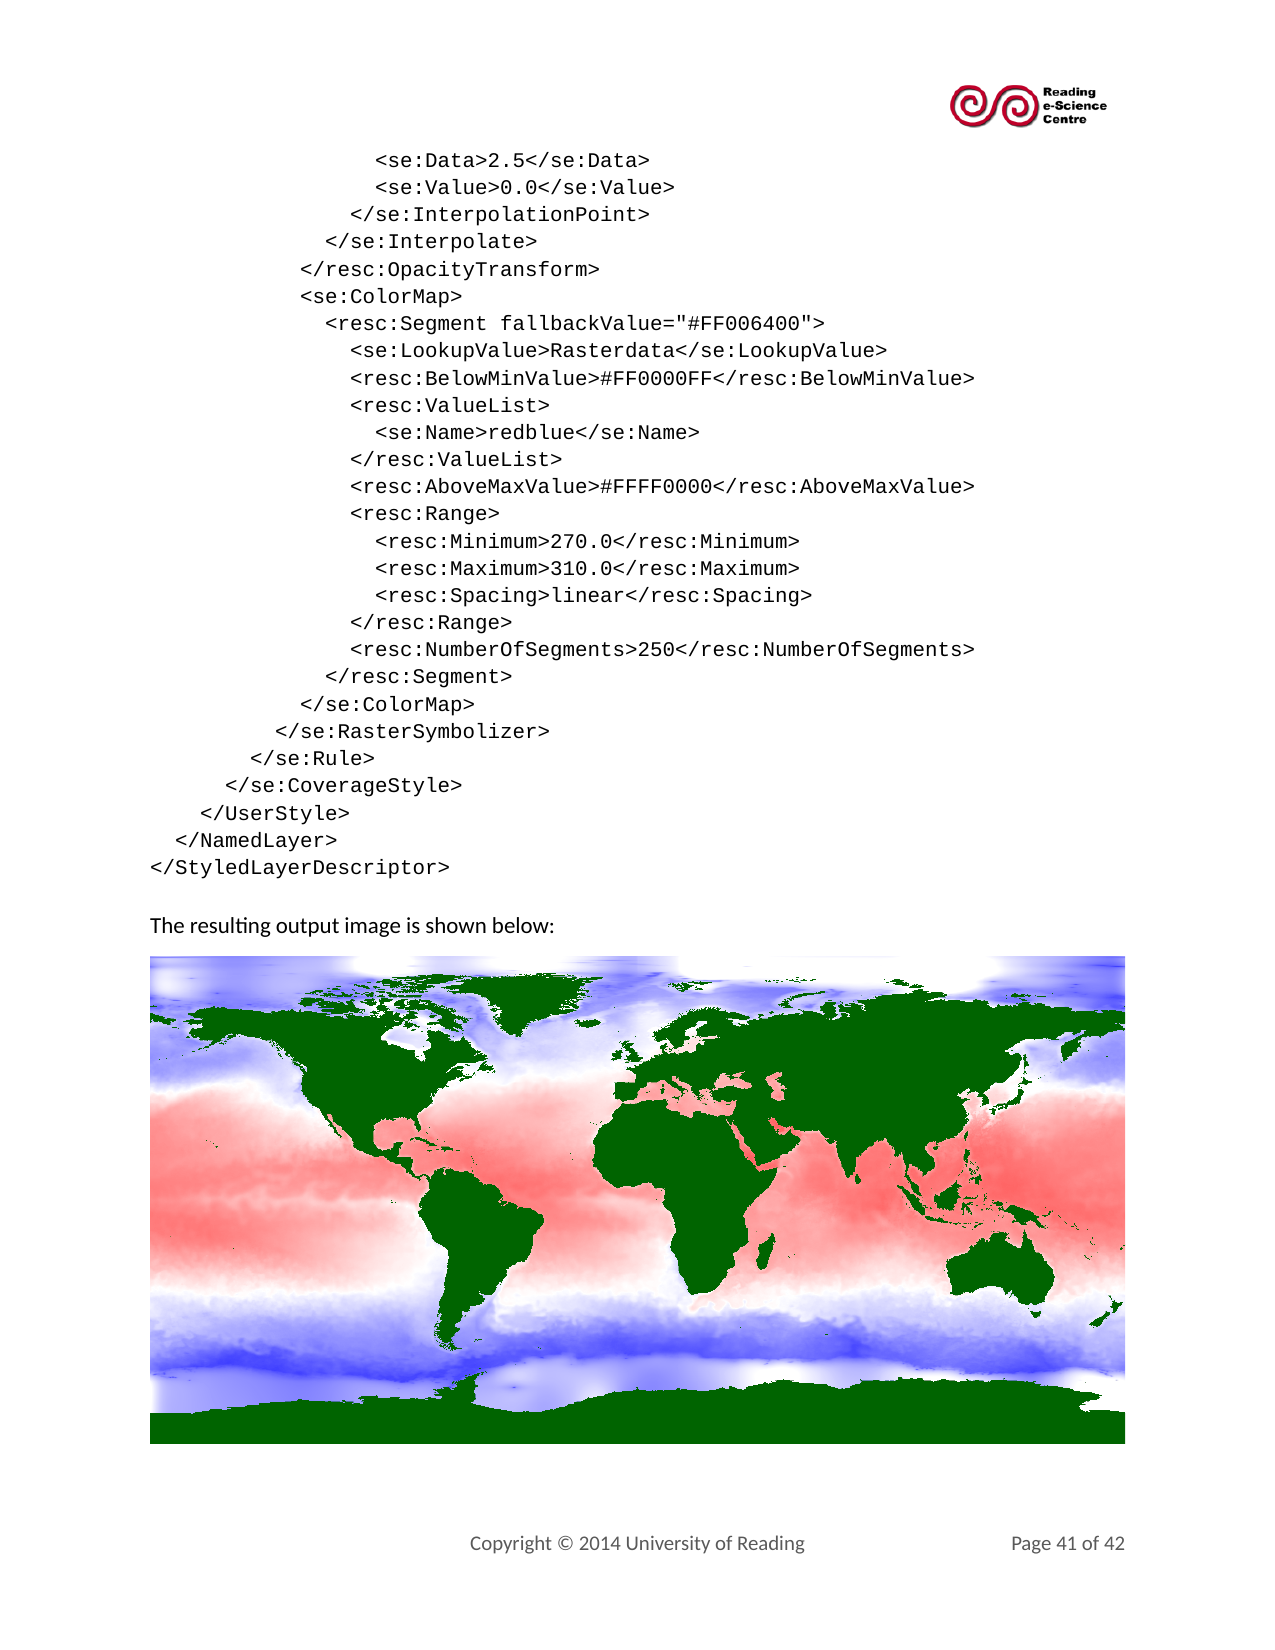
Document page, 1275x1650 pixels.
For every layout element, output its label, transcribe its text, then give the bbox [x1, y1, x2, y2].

text </resc:Segment> [150, 667, 1125, 690]
text </resc:ValueList> [150, 449, 1125, 473]
text <se:LookupValue>Rasterdata</se:LookupValue> [150, 340, 1125, 364]
text <resc:Maximum>310.0</resc:Maximum> [150, 558, 1125, 581]
text <resc:Spacing>linear</resc:Spacing> [150, 585, 1125, 609]
text </se:CoverageStyle> [150, 775, 1125, 799]
text <se:ColorMap> [150, 286, 1125, 309]
text </UserStyle> [150, 802, 1125, 826]
picture [150, 956, 1125, 1444]
text </se:InterpolationPoint> [150, 204, 1125, 228]
text </StyledLayerDescriptor> [150, 857, 1125, 881]
text </se:RasterSymbolizer> [150, 721, 1125, 744]
text <se:Name>redblue</se:Name> [150, 422, 1125, 446]
text <se:Data>2.5</se:Data> [150, 150, 1125, 174]
text </resc:Range> [150, 612, 1125, 636]
text <resc:Segment fallbackValue="#FF006400"> [150, 313, 1125, 337]
text <resc:BelowMinValue>#FF0000FF</resc:BelowMinValue> [150, 367, 1125, 391]
text <resc:AboveMaxValue>#FFFF0000</resc:AboveMaxValue> [150, 476, 1125, 500]
text The resulting output image is shown below: [150, 911, 1125, 939]
text </NamedLayer> [150, 830, 1125, 853]
text </se:ColorMap> [150, 694, 1125, 717]
text </se:Interpolate> [150, 232, 1125, 255]
text </resc:OpacityTransform> [150, 259, 1125, 282]
text <resc:Range> [150, 503, 1125, 527]
picture [949, 81, 1110, 131]
text </se:Rule> [150, 748, 1125, 772]
text <se:Value>0.0</se:Value> [150, 177, 1125, 201]
text <resc:Minimum>270.0</resc:Minimum> [150, 531, 1125, 554]
text <resc:NumberOfSegments>250</resc:NumberOfSegments> [150, 639, 1125, 663]
text <resc:ValueList> [150, 395, 1125, 418]
